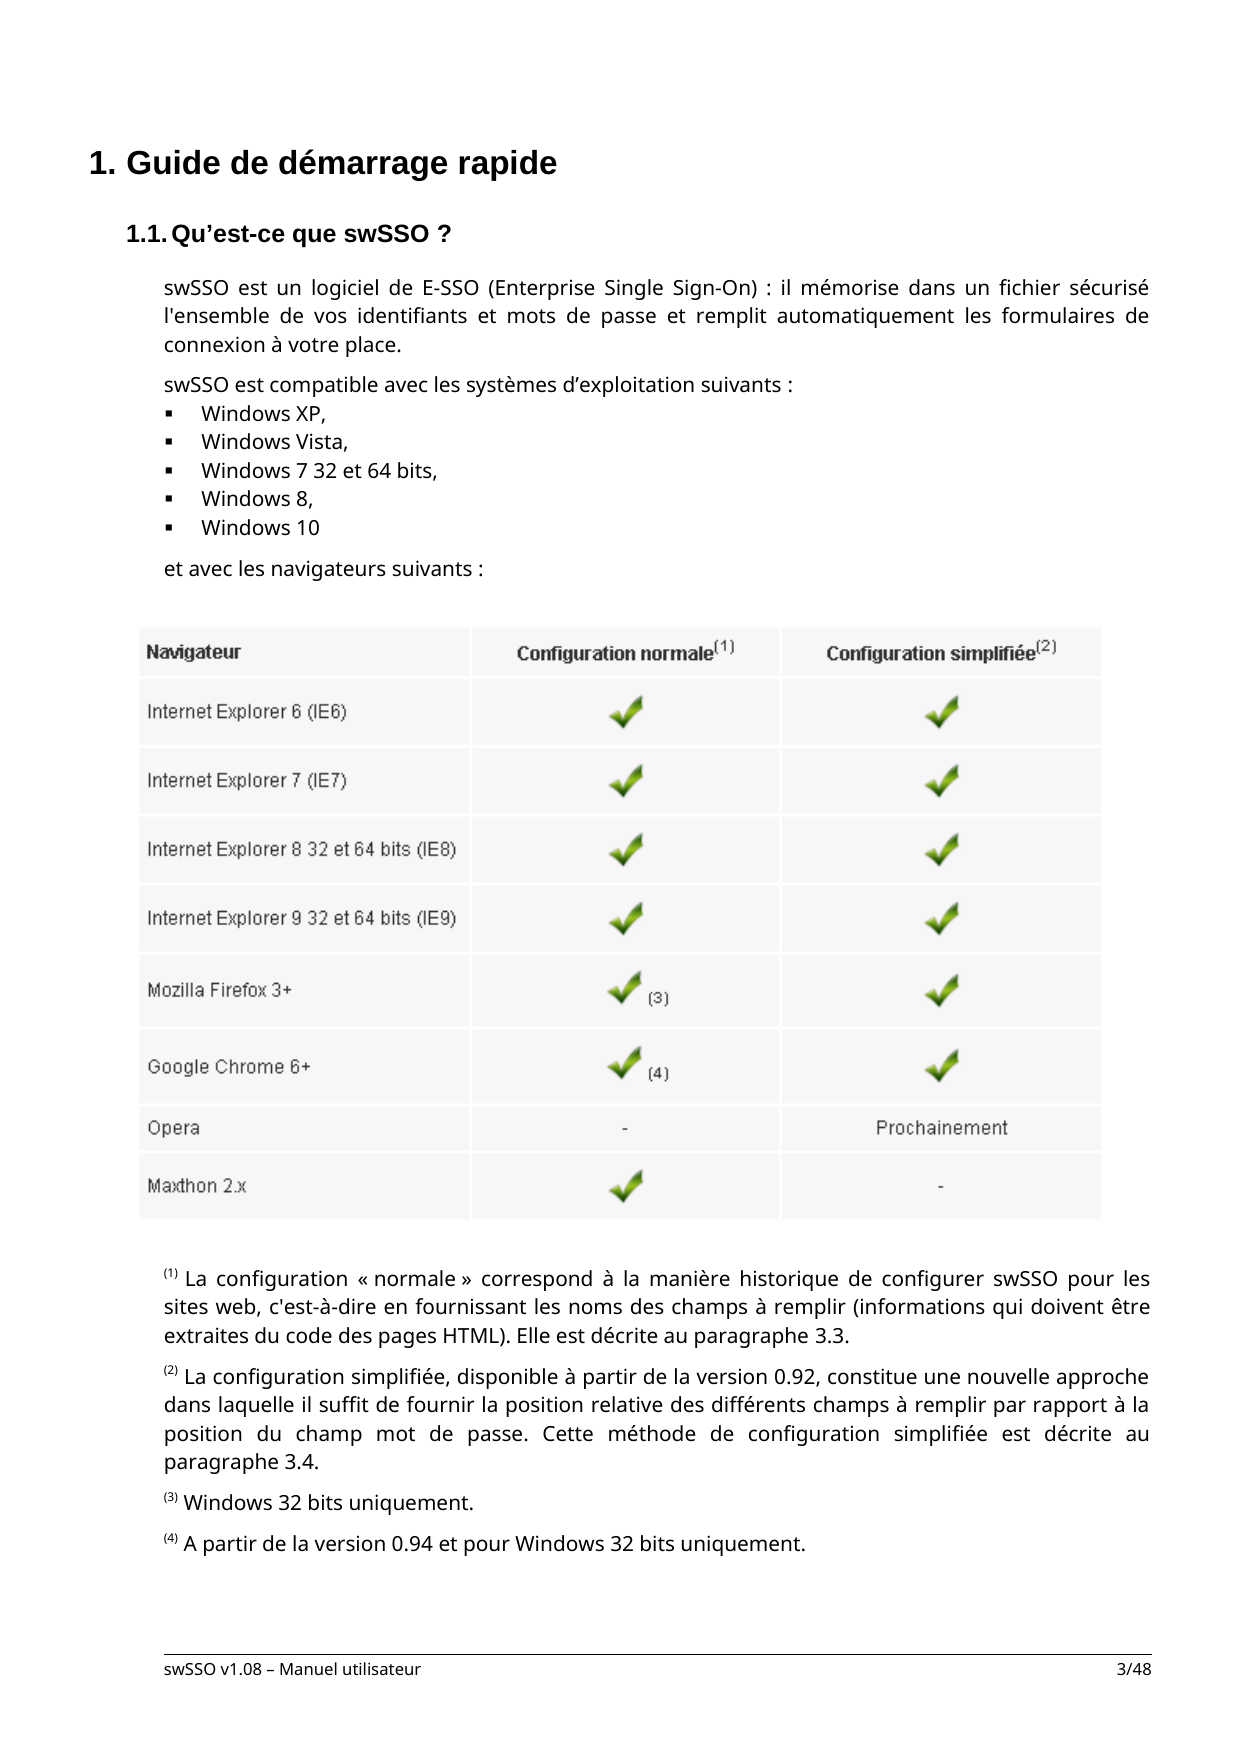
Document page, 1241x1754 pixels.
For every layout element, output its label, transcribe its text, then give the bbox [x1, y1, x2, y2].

list Windows XP, [164, 399, 1152, 427]
list Windows 8, [164, 484, 1152, 513]
picture [135, 623, 1106, 1224]
subtitle Guide de démarrage rapide [89, 143, 1152, 182]
text (4) A partir de la version 0.94 et pour Windows 32 bits uniquement. [164, 1529, 1152, 1557]
list Windows 10 [164, 513, 1152, 541]
text et avec les navigateurs suivants : [164, 554, 1152, 582]
text (1) La configuration « normale » correspond à la manière historique de configurer swSSO pour les sites web, c'est-à-dire en fournissant les noms des champs à remplir (informations qui doivent être extraites du code des pages HTML). Elle est décrite au paragraphe 3.3. [164, 1264, 1152, 1349]
text swSSO est un logiciel de E-SSO (Enterprise Single Sign-On) : il mémorise dans un fichier sécurisé l'ensemble de vos identifiants et mots de passe et remplit automatiquement les formulaires de connexion à votre place. [164, 273, 1152, 358]
text swSSO est compatible avec les systèmes d’exploitation suivants : [164, 371, 1152, 399]
text (2) La configuration simplifiée, disponible à partir de la version 0.92, constitue une nouvelle approche dans laquelle il suffit de fournir la position relative des différents champs à remplir par rapport à la position du champ mot de passe. Cette méthode de configuration simplifiée est décrite au paragraphe 3.4. [164, 1362, 1152, 1476]
list Windows Vista, [164, 427, 1152, 456]
subtitle Qu’est-ce que swSSO ? [126, 219, 1152, 248]
text (3) Windows 32 bits uniquement. [164, 1488, 1152, 1517]
list Windows 7 32 et 64 bits, [164, 456, 1152, 484]
